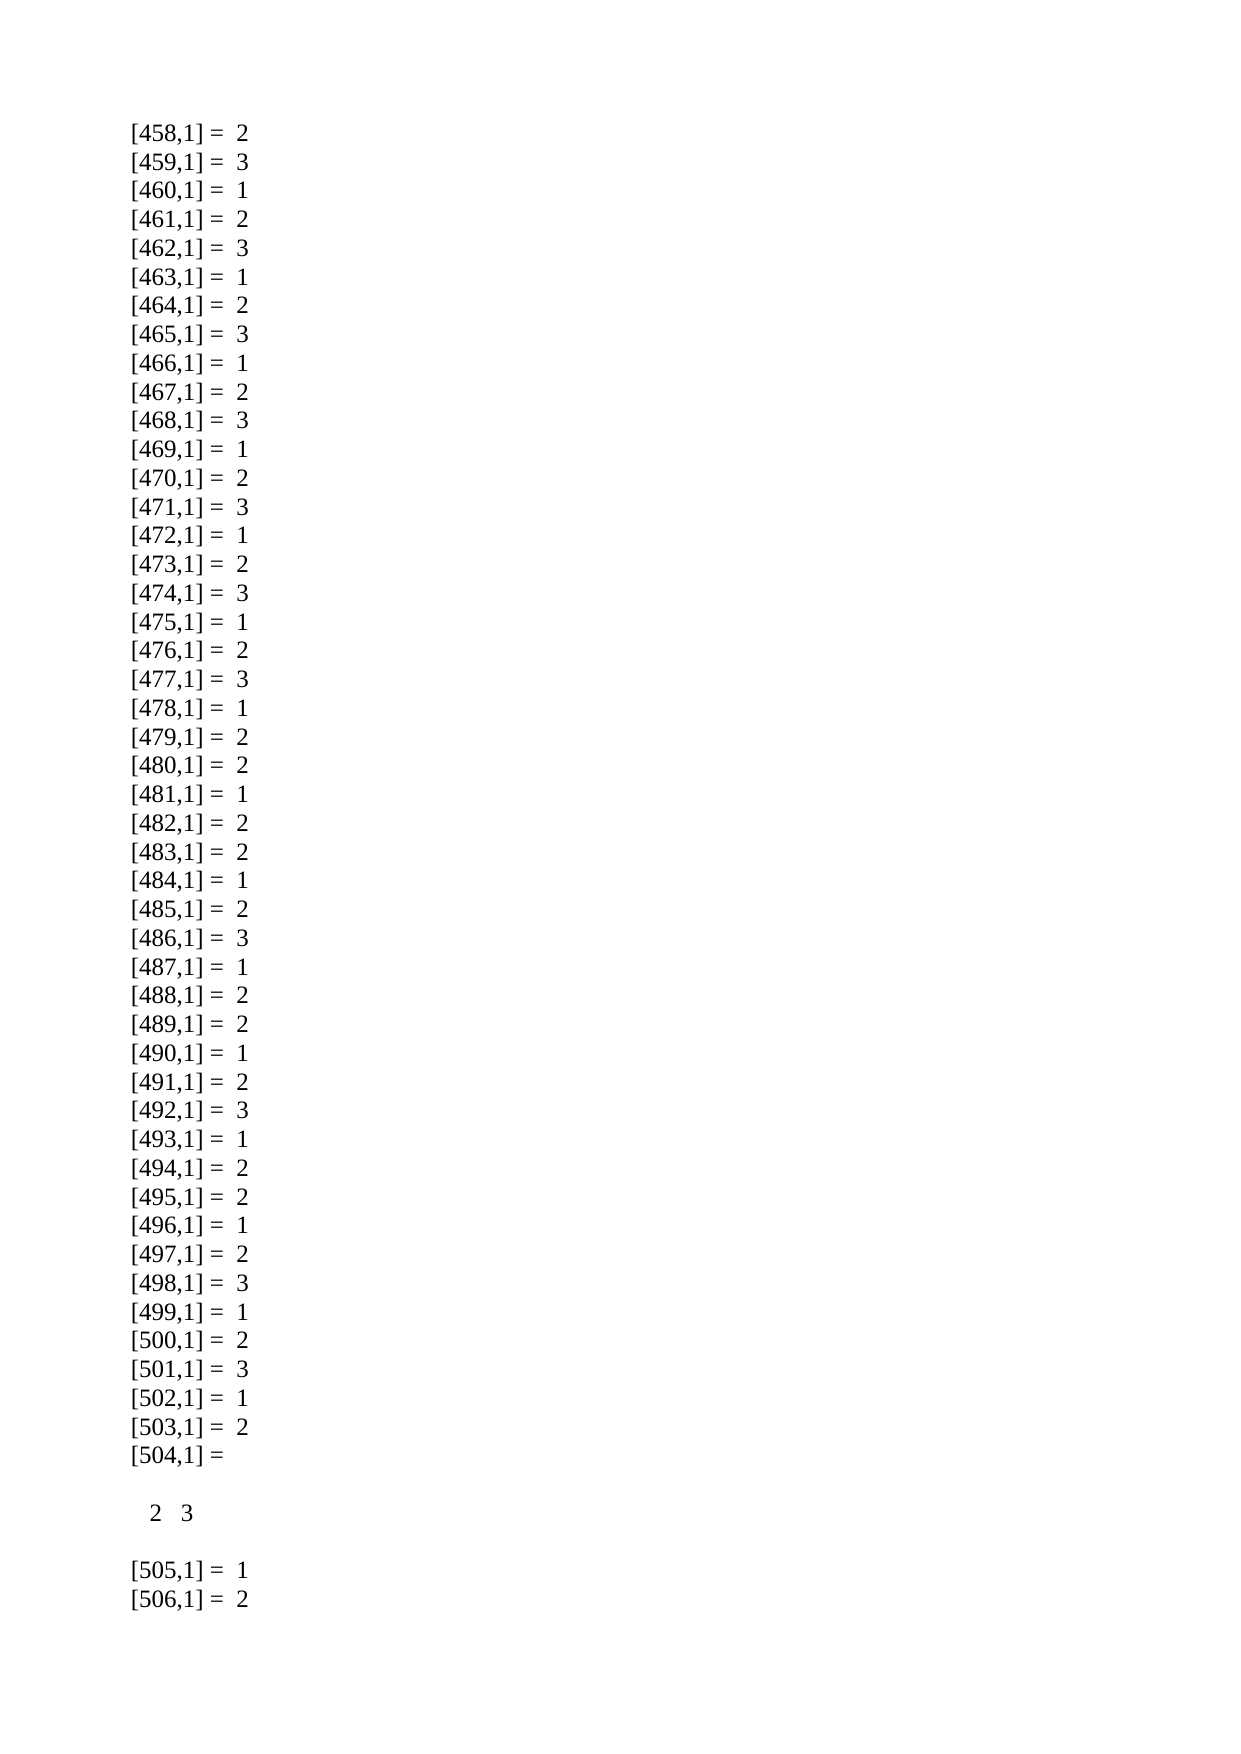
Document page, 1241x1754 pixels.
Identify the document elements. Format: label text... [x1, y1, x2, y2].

text [469,1] = 1 [118, 434, 1122, 463]
text [473,1] = 2 [118, 549, 1122, 578]
text [499,1] = 1 [118, 1297, 1122, 1326]
text [477,1] = 3 [118, 664, 1122, 693]
text [501,1] = 3 [118, 1354, 1122, 1383]
text [498,1] = 3 [118, 1268, 1122, 1297]
text [484,1] = 1 [118, 866, 1122, 894]
text [478,1] = 1 [118, 693, 1122, 722]
text [492,1] = 3 [118, 1096, 1122, 1124]
text [458,1] = 2 [118, 118, 1122, 147]
text [497,1] = 2 [118, 1239, 1122, 1268]
text [482,1] = 2 [118, 808, 1122, 837]
text [490,1] = 1 [118, 1038, 1122, 1067]
text [502,1] = 1 [118, 1383, 1122, 1412]
text [488,1] = 2 [118, 981, 1122, 1009]
text [471,1] = 3 [118, 492, 1122, 521]
text [496,1] = 1 [118, 1211, 1122, 1239]
text [470,1] = 2 [118, 463, 1122, 492]
text [460,1] = 1 [118, 176, 1122, 204]
text [466,1] = 1 [118, 348, 1122, 377]
text [489,1] = 2 [118, 1009, 1122, 1038]
text [486,1] = 3 [118, 923, 1122, 952]
text [467,1] = 2 [118, 377, 1122, 406]
text [479,1] = 2 [118, 722, 1122, 751]
text [462,1] = 3 [118, 233, 1122, 262]
text [459,1] = 3 [118, 147, 1122, 176]
text [491,1] = 2 [118, 1067, 1122, 1096]
text [483,1] = 2 [118, 837, 1122, 866]
text [481,1] = 1 [118, 779, 1122, 808]
text [480,1] = 2 [118, 751, 1122, 779]
text 2 3 [118, 1498, 1122, 1527]
text [474,1] = 3 [118, 578, 1122, 607]
text [493,1] = 1 [118, 1124, 1122, 1153]
text [463,1] = 1 [118, 262, 1122, 291]
text [504,1] = [118, 1441, 1122, 1469]
text [468,1] = 3 [118, 406, 1122, 434]
text [495,1] = 2 [118, 1182, 1122, 1211]
text [485,1] = 2 [118, 894, 1122, 923]
text [461,1] = 2 [118, 204, 1122, 233]
text [472,1] = 1 [118, 521, 1122, 549]
text [464,1] = 2 [118, 291, 1122, 319]
text [505,1] = 1 [118, 1556, 1122, 1584]
text [503,1] = 2 [118, 1412, 1122, 1441]
text [494,1] = 2 [118, 1153, 1122, 1182]
text [475,1] = 1 [118, 607, 1122, 636]
text [500,1] = 2 [118, 1326, 1122, 1354]
text [487,1] = 1 [118, 952, 1122, 981]
text [476,1] = 2 [118, 636, 1122, 664]
text [506,1] = 2 [118, 1584, 1122, 1613]
text [465,1] = 3 [118, 319, 1122, 348]
